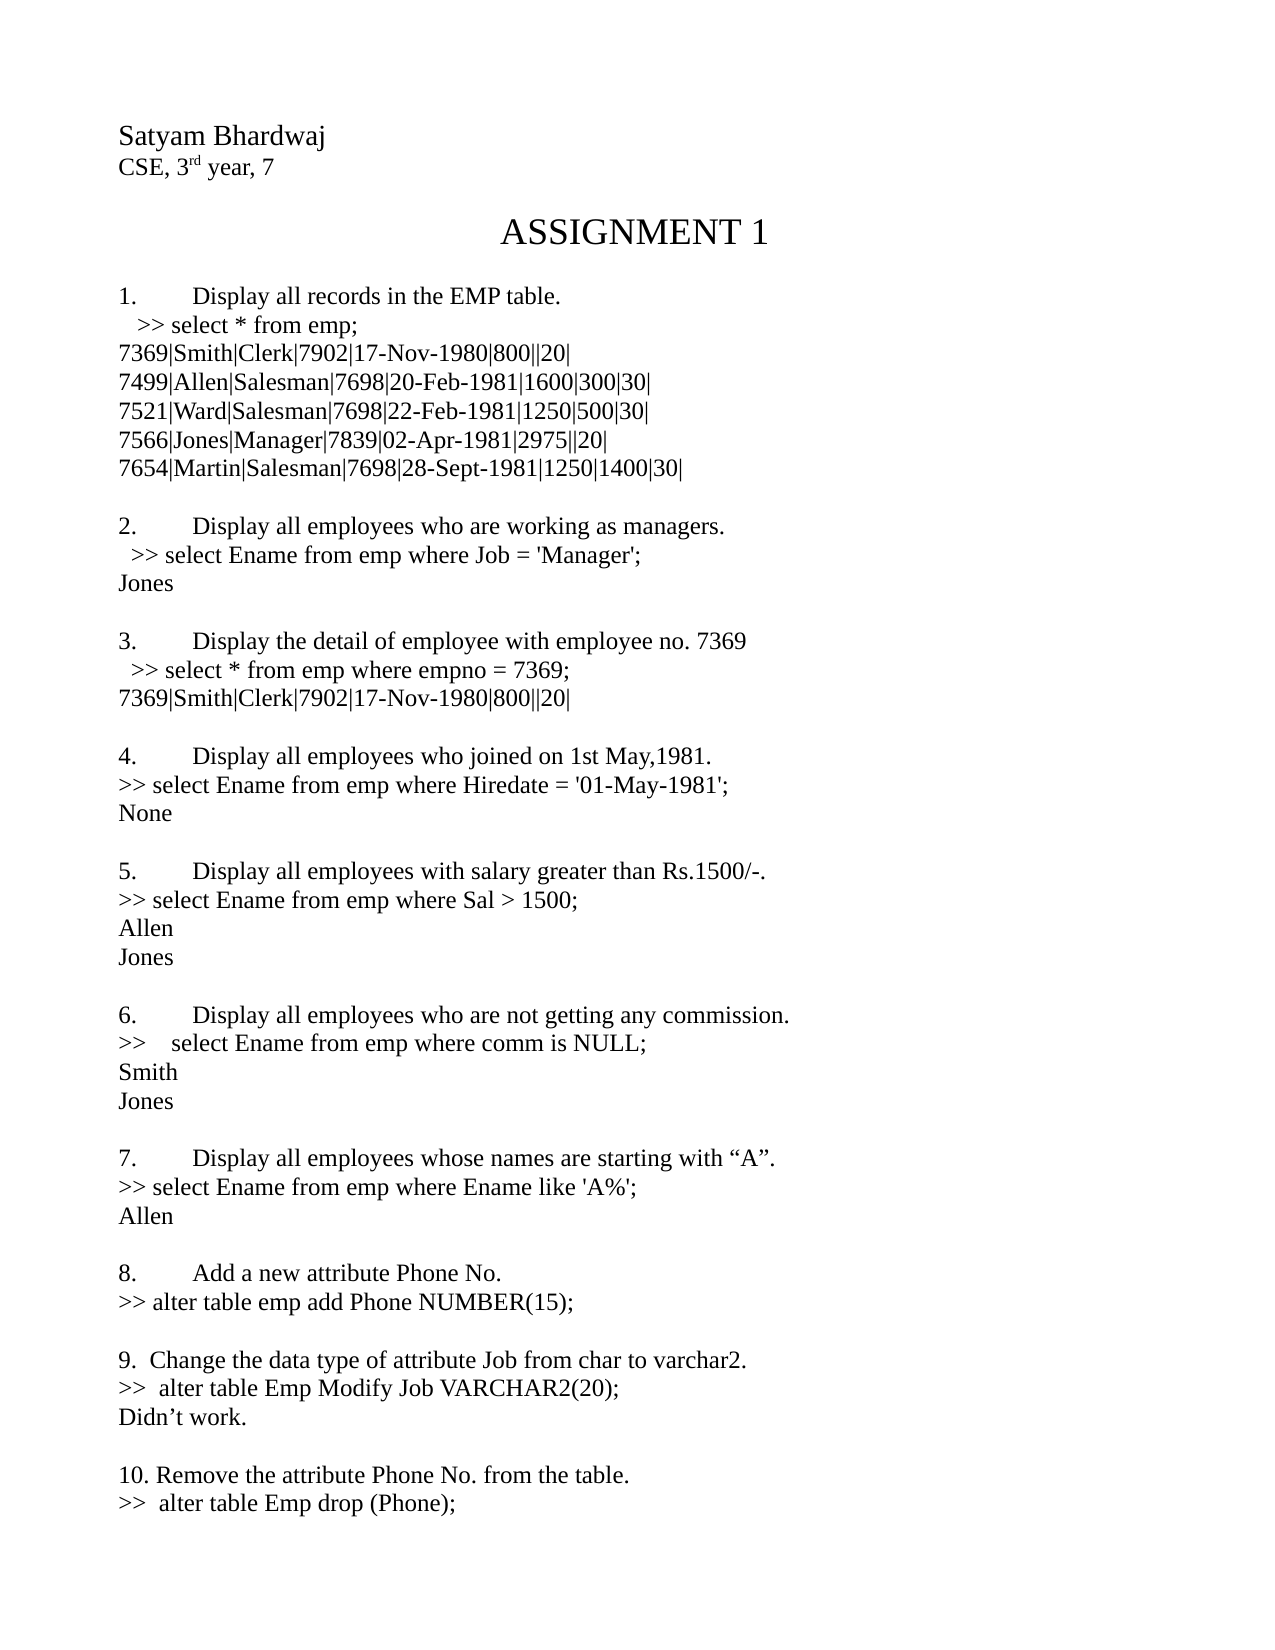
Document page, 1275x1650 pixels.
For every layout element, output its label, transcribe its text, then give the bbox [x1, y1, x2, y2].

text ASSIGNMENT 1 [118, 209, 1157, 252]
text 7369|Smith|Clerk|7902|17-Nov-1980|800||20| [118, 338, 1157, 367]
text None [118, 798, 1157, 827]
text Jones [118, 942, 1157, 971]
text Allen [118, 913, 1157, 942]
text >> select * from emp where empno = 7369; [118, 655, 1157, 683]
text 10. Remove the attribute Phone No. from the table. [118, 1460, 1157, 1488]
text 7654|Martin|Salesman|7698|28-Sept-1981|1250|1400|30| [118, 453, 1157, 482]
text 5. Display all employees with salary greater than Rs.1500/-. [118, 856, 1157, 885]
text 1. Display all records in the EMP table. [118, 281, 1157, 310]
text Smith [118, 1057, 1157, 1086]
text >> select Ename from emp where comm is NULL; [118, 1028, 1157, 1057]
text 7499|Allen|Salesman|7698|20-Feb-1981|1600|300|30| [118, 367, 1157, 396]
text 4. Display all employees who joined on 1st May,1981. [118, 741, 1157, 770]
text >> alter table emp add Phone NUMBER(15); [118, 1287, 1157, 1316]
text >> select Ename from emp where Sal > 1500; [118, 885, 1157, 913]
text 7. Display all employees whose names are starting with “A”. [118, 1143, 1157, 1172]
text 8. Add a new attribute Phone No. [118, 1258, 1157, 1287]
text 7566|Jones|Manager|7839|02-Apr-1981|2975||20| [118, 425, 1157, 453]
text Jones [118, 568, 1157, 597]
text >> select Ename from emp where Hiredate = '01-May-1981'; [118, 770, 1157, 798]
text 9. Change the data type of attribute Job from char to varchar2. [118, 1345, 1157, 1373]
text Allen [118, 1201, 1157, 1230]
text 2. Display all employees who are working as managers. [118, 511, 1157, 540]
text Jones [118, 1086, 1157, 1115]
text >> select Ename from emp where Ename like 'A%'; [118, 1172, 1157, 1201]
text >> select Ename from emp where Job = 'Manager'; [118, 540, 1157, 568]
text Didn’t work. [118, 1402, 1157, 1431]
text CSE, 3rd year, 7 [118, 152, 1157, 180]
text 7369|Smith|Clerk|7902|17-Nov-1980|800||20| [118, 683, 1157, 712]
text >> select * from emp; [118, 310, 1157, 338]
text Satyam Bhardwaj [118, 118, 1157, 152]
text 3. Display the detail of employee with employee no. 7369 [118, 626, 1157, 655]
text 7521|Ward|Salesman|7698|22-Feb-1981|1250|500|30| [118, 396, 1157, 425]
text >> alter table Emp drop (Phone); [118, 1488, 1157, 1517]
text 6. Display all employees who are not getting any commission. [118, 1000, 1157, 1028]
text >> alter table Emp Modify Job VARCHAR2(20); [118, 1373, 1157, 1402]
